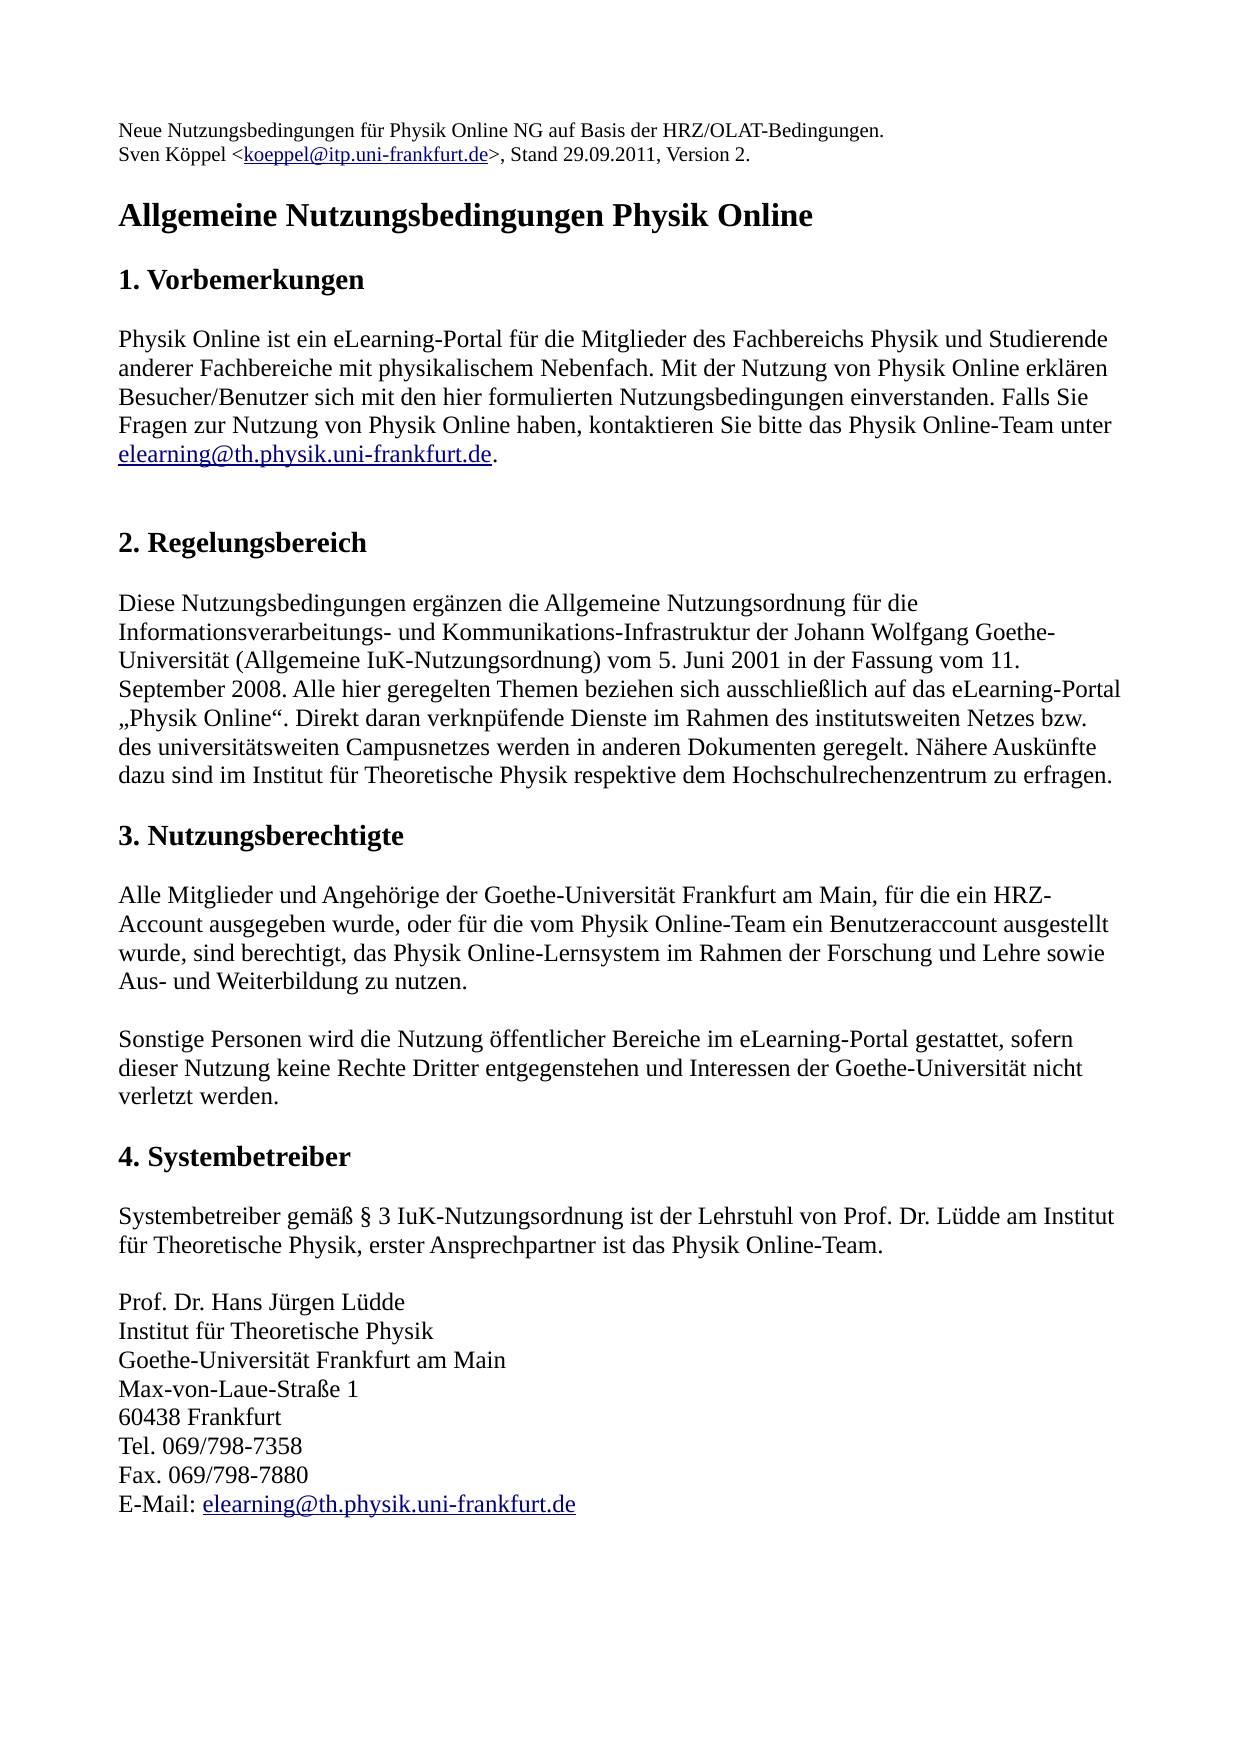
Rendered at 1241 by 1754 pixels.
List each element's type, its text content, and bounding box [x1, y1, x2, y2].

text Fax. 069/798-7880 [118, 1460, 1122, 1489]
text E-Mail: elearning@th.physik.uni-frankfurt.de [118, 1489, 1122, 1517]
text Diese Nutzungsbedingungen ergänzen die Allgemeine Nutzungsordnung für die Informationsverarbeitungs- und Kommunikations-Infrastruktur der Johann Wolfgang Goethe-Universität (Allgemeine IuK-Nutzungsordnung) vom 5. Juni 2001 in der Fassung vom 11. September 2008. Alle hier geregelten Themen beziehen sich ausschließlich auf das eLearning-Portal „Physik Online“. Direkt daran verknpüfende Dienste im Rahmen des institutsweiten Netzes bzw. des universitätsweiten Campusnetzes werden in anderen Dokumenten geregelt. Nähere Auskünfte dazu sind im Institut für Theoretische Physik respektive dem Hochschulrechenzentrum zu erfragen. [118, 588, 1122, 789]
text 2. Regelungsbereich [118, 526, 1122, 559]
text Allgemeine Nutzungsbedingungen Physik Online [118, 195, 1122, 233]
text Tel. 069/798-7358 [118, 1431, 1122, 1460]
text Sven Köppel <koeppel@itp.uni-frankfurt.de>, Stand 29.09.2011, Version 2. [118, 142, 1122, 166]
text 60438 Frankfurt [118, 1402, 1122, 1431]
text 4. Systembetreiber [118, 1139, 1122, 1172]
text Alle Mitglieder und Angehörige der Goethe-Universität Frankfurt am Main, für die ein HRZ-Account ausgegeben wurde, oder für die vom Physik Online-Team ein Benutzeraccount ausgestellt wurde, sind berechtigt, das Physik Online-Lernsystem im Rahmen der Forschung und Lehre sowie Aus- und Weiterbildung zu nutzen. [118, 880, 1122, 995]
text Institut für Theoretische Physik [118, 1316, 1122, 1345]
text Physik Online ist ein eLearning-Portal für die Mitglieder des Fachbereichs Physik und Studierende anderer Fachbereiche mit physikalischem Nebenfach. Mit der Nutzung von Physik Online erklären Besucher/Benutzer sich mit den hier formulierten Nutzungsbedingungen einverstanden. Falls Sie Fragen zur Nutzung von Physik Online haben, kontaktieren Sie bitte das Physik Online-Team unter elearning@th.physik.uni-frankfurt.de. [118, 324, 1122, 468]
text Prof. Dr. Hans Jürgen Lüdde [118, 1287, 1122, 1316]
text 3. Nutzungsberechtigte [118, 818, 1122, 851]
text Systembetreiber gemäß § 3 IuK-Nutzungsordnung ist der Lehrstuhl von Prof. Dr. Lüdde am Institut für Theoretische Physik, erster Ansprechpartner ist das Physik Online-Team. [118, 1201, 1122, 1259]
text Neue Nutzungsbedingungen für Physik Online NG auf Basis der HRZ/OLAT-Bedingungen. [118, 118, 1122, 142]
text Sonstige Personen wird die Nutzung öffentlicher Bereiche im eLearning-Portal gestattet, sofern dieser Nutzung keine Rechte Dritter entgegenstehen und Interessen der Goethe-Universität nicht verletzt werden. [118, 1024, 1122, 1110]
text Max-von-Laue-Straße 1 [118, 1374, 1122, 1402]
text Goethe-Universität Frankfurt am Main [118, 1345, 1122, 1374]
text 1. Vorbemerkungen [118, 262, 1122, 296]
